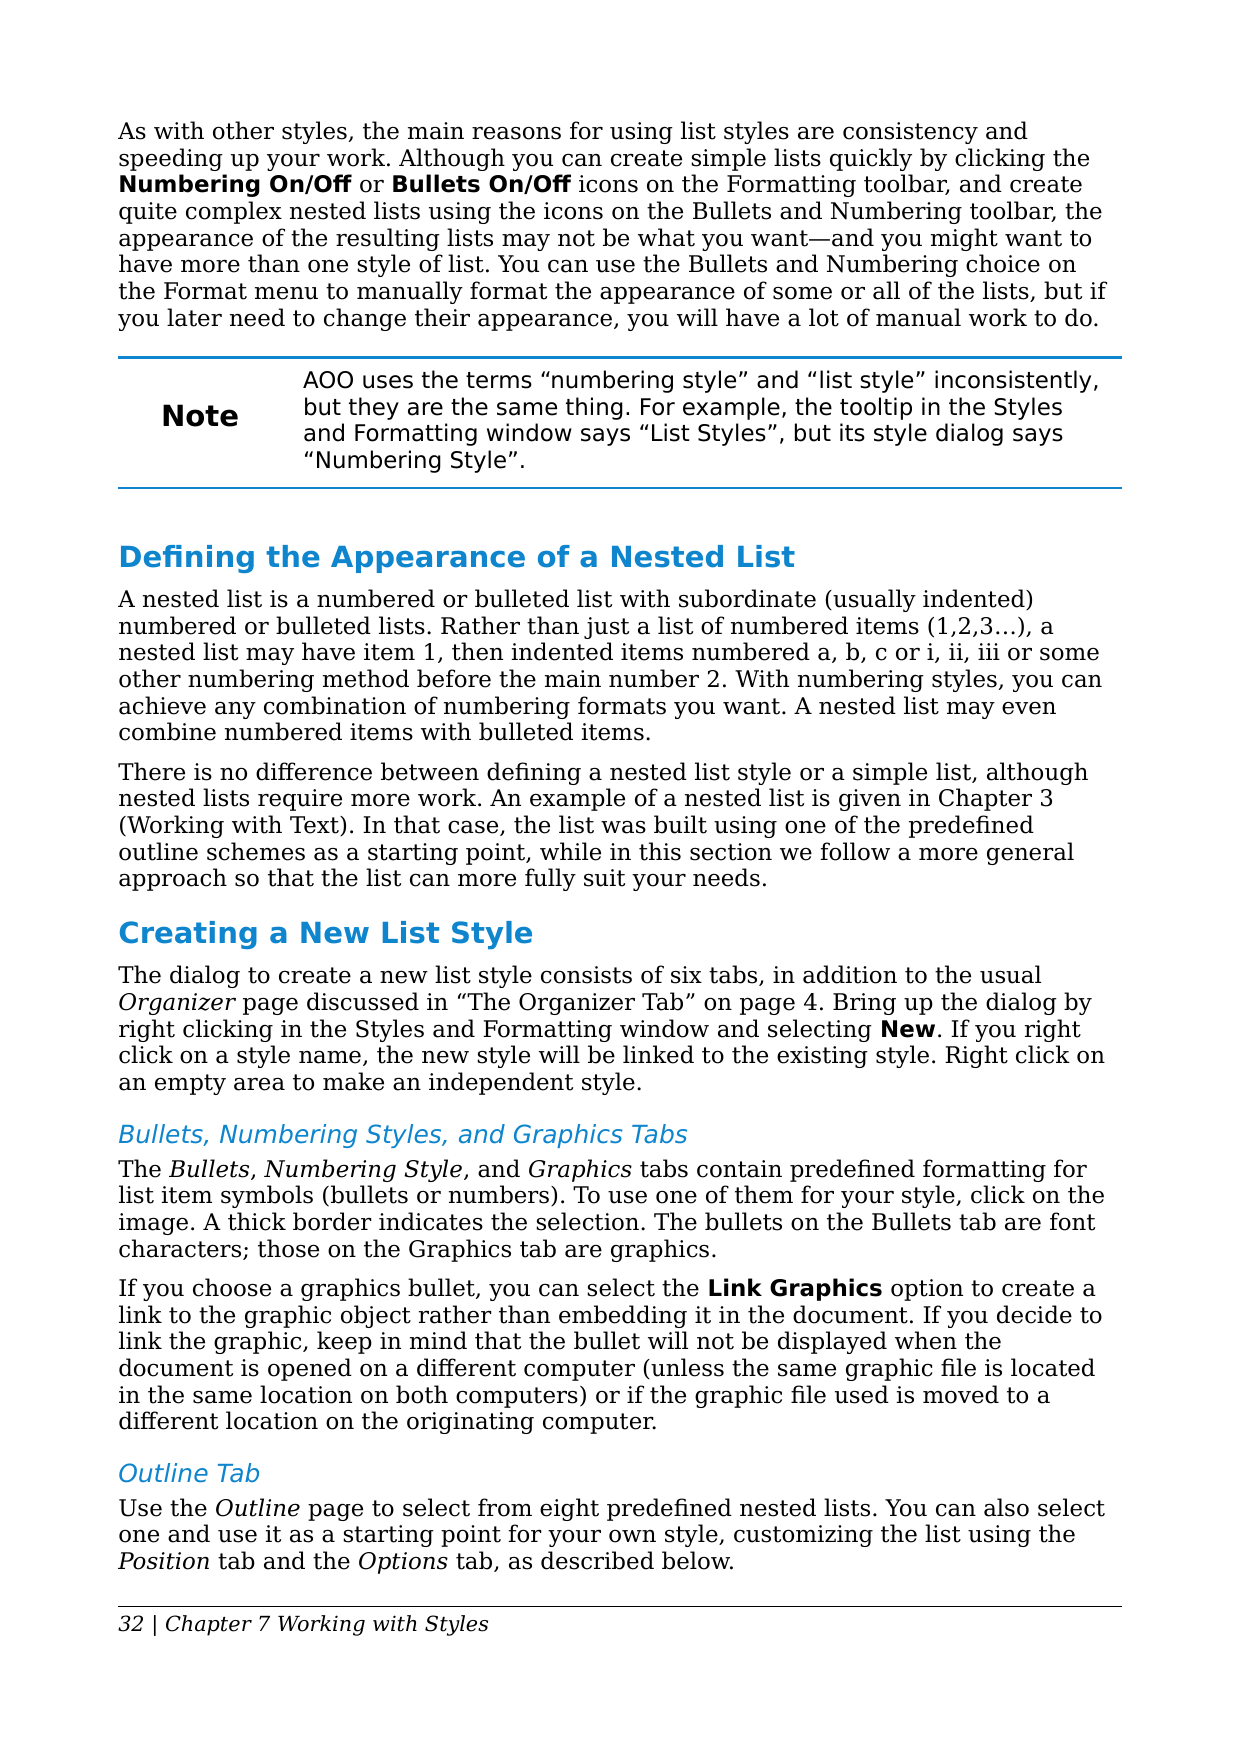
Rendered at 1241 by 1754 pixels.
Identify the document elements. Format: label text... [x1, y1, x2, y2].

text As with other styles, the main reasons for using list styles are consistency and speeding up your work. Although you can create simple lists quickly by clicking the Numbering On/Off or Bullets On/Off icons on the Formatting toolbar, and create quite complex nested lists using the icons on the Bullets and Numbering toolbar, the appearance of the resulting lists may not be what you want—and you might want to have more than one style of list. You can use the Bullets and Numbering choice on the Format menu to manually format the appearance of some or all of the lists, but if you later need to change their appearance, you will have a lot of manual work to do. [118, 118, 1122, 331]
text The dialog to create a new list style consists of six tabs, in addition to the usual Organizer page discussed in “The Organizer Tab” on page 4. Bring up the dialog by right clicking in the Styles and Formatting window and selecting New. If you right click on a style name, the new style will be linked to the existing style. Right click on an empty area to make an independent style. [118, 963, 1122, 1096]
subtitle Creating a New List Style [118, 916, 1122, 950]
text There is no difference between defining a nested list style or a simple list, although nested lists require more work. An example of a nested list is given in Chapter 3 (Working with Text). In that case, the list was built using one of the predefined outline schemes as a starting point, while in this section we follow a more general approach so that the list can more fully suit your needs. [118, 759, 1122, 892]
text A nested list is a numbered or bulleted list with subordinate (usually indented) numbered or bulleted lists. Rather than just a list of numbered items (1,2,3…), a nested list may have item 1, then indented items numbered a, b, c or i, ii, iii or some other numbering method before the main number 2. With numbering styles, you can achieve any combination of numbering formats you want. A nested list may even combine numbered items with bulleted items. [118, 586, 1122, 746]
text The Bullets, Numbering Style, and Graphics tabs contain predefined formatting for list item symbols (bullets or numbers). To use one of them for your style, click on the image. A thick border indicates the selection. The bullets on the Bullets tab are font characters; those on the Graphics tab are graphics. [118, 1156, 1122, 1263]
text If you choose a graphics bullet, you can select the Link Graphics option to create a link to the graphic object rather than embedding it in the document. If you decide to link the graphic, keep in mind that the bullet will not be displayed when the document is opened on a different computer (unless the same graphic file is located in the same location on both computers) or if the graphic file used is moved to a different location on the originating computer. [118, 1275, 1122, 1435]
subtitle Bullets, Numbering Styles, and Graphics Tabs [118, 1120, 1122, 1149]
table_header AOO uses the terms “numbering style” and “list style” inconsistently, but they are the same thing. For example, the tooltip in the Styles and Formatting window says “List Styles”, but its style dialog says “Numbering Style”. [281, 359, 1122, 487]
text Use the Outline page to select from eight predefined nested lists. You can also select one and use it as a starting point for your own style, customizing the list using the Position tab and the Options tab, as described below. [118, 1495, 1122, 1575]
subtitle Defining the Appearance of a Nested List [118, 540, 1122, 574]
subtitle Outline Tab [118, 1459, 1122, 1488]
table_header Note [118, 359, 281, 487]
